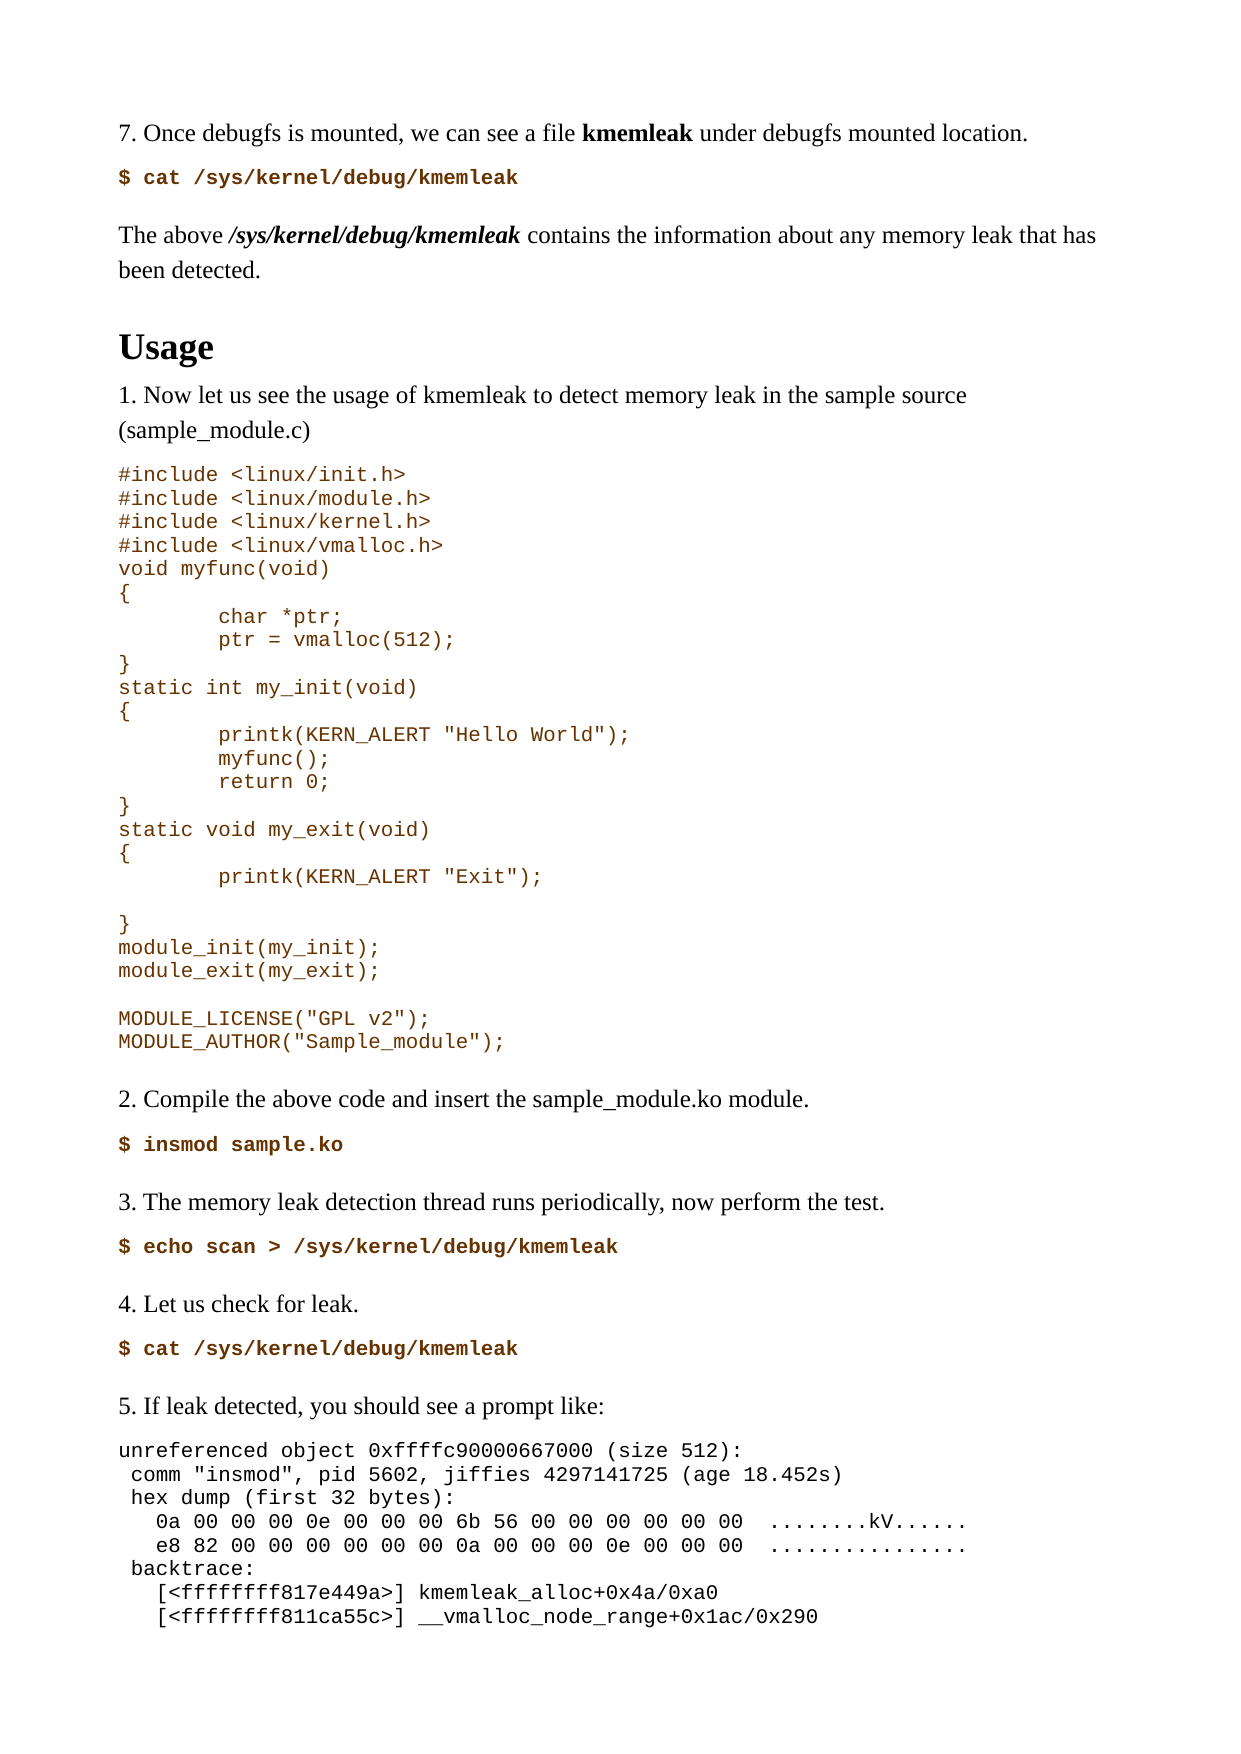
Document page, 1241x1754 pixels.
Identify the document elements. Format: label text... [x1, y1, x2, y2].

text 5. If leak detected, you should see a prompt like: [118, 1391, 1122, 1420]
text } [118, 913, 1122, 937]
text { [118, 700, 1122, 724]
text } [118, 653, 1122, 677]
text $ insmod sample.ko [118, 1133, 1122, 1157]
text module_init(my_init); [118, 937, 1122, 960]
text #include <linux/vmalloc.h> [118, 535, 1122, 558]
text MODULE_AUTHOR("Sample_module"); [118, 1031, 1122, 1055]
text $ cat /sys/kernel/debug/kmemleak [118, 1338, 1122, 1362]
text printk(KERN_ALERT "Hello World"); [118, 724, 1122, 748]
text #include <linux/module.h> [118, 487, 1122, 511]
text 2. Compile the above code and insert the sample_module.ko module. [118, 1084, 1122, 1113]
text char *ptr; [118, 606, 1122, 629]
text unreferenced object 0xffffc90000667000 (size 512): [118, 1440, 1122, 1464]
text comm "insmod", pid 5602, jiffies 4297141725 (age 18.452s) [118, 1464, 1122, 1487]
text ptr = vmalloc(512); [118, 629, 1122, 653]
subtitle Usage [118, 325, 1122, 368]
text MODULE_LICENSE("GPL v2"); [118, 1008, 1122, 1031]
text static int my_init(void) [118, 677, 1122, 700]
text { [118, 582, 1122, 606]
text module_exit(my_exit); [118, 960, 1122, 984]
text backtrace: [118, 1558, 1122, 1582]
text [<ffffffff817e449a>] kmemleak_alloc+0x4a/0xa0 [118, 1582, 1122, 1606]
text The above /sys/kernel/debug/kmemleak contains the information about any memory leak that has been detected. [118, 220, 1122, 283]
text [<ffffffff811ca55c>] __vmalloc_node_range+0x1ac/0x290 [118, 1606, 1122, 1629]
text void myfunc(void) [118, 558, 1122, 582]
text { [118, 842, 1122, 866]
text 7. Once debugfs is mounted, we can see a file kmemleak under debugfs mounted location. [118, 118, 1122, 147]
text 1. Now let us see the usage of kmemleak to detect memory leak in the sample source (sample_module.c) [118, 380, 1122, 443]
text $ cat /sys/kernel/debug/kmemleak [118, 167, 1122, 191]
text 3. The memory leak detection thread runs periodically, now perform the test. [118, 1187, 1122, 1215]
text return 0; [118, 771, 1122, 795]
text static void my_exit(void) [118, 818, 1122, 842]
text #include <linux/kernel.h> [118, 511, 1122, 535]
text 4. Let us check for leak. [118, 1289, 1122, 1318]
text } [118, 795, 1122, 818]
text 0a 00 00 00 0e 00 00 00 6b 56 00 00 00 00 00 00 ........kV...... [118, 1511, 1122, 1535]
text #include <linux/init.h> [118, 464, 1122, 487]
text myfunc(); [118, 748, 1122, 771]
text e8 82 00 00 00 00 00 00 0a 00 00 00 0e 00 00 00 ................ [118, 1535, 1122, 1558]
text $ echo scan > /sys/kernel/debug/kmemleak [118, 1236, 1122, 1259]
text hex dump (first 32 bytes): [118, 1487, 1122, 1511]
text printk(KERN_ALERT "Exit"); [118, 866, 1122, 889]
